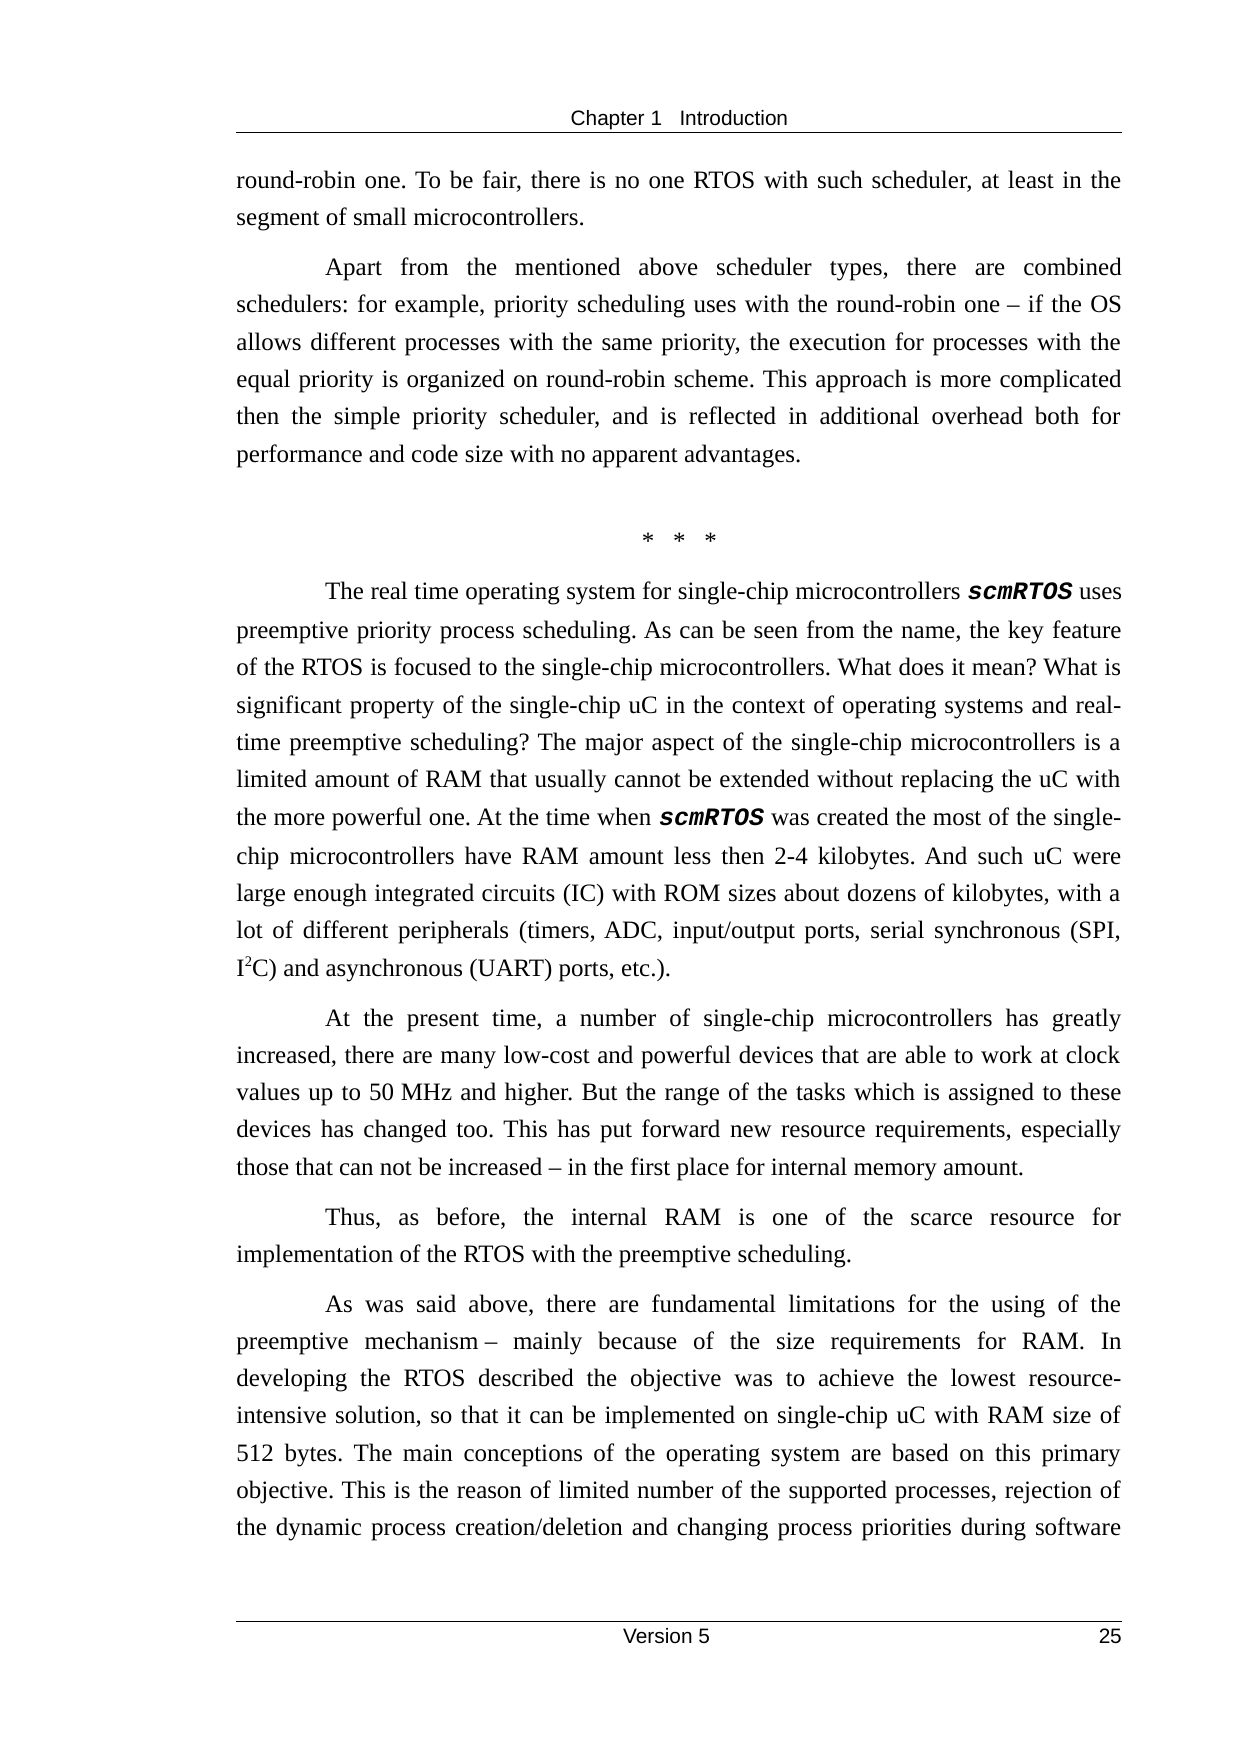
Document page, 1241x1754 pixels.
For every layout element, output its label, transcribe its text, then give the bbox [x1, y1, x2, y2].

text Thus, as before, the internal RAM is one of the scarce resource for implementation of the RTOS with the preemptive scheduling. [236, 1202, 1122, 1268]
text Apart from the mentioned above scheduler types, there are combined schedulers: for example, priority scheduling uses with the round-robin one – if the OS allows different processes with the same priority, the execution for processes with the equal priority is organized on round-robin scheme. This approach is more complicated then the simple priority scheduler, and is reflected in additional overhead both for performance and code size with no apparent advantages. [236, 252, 1122, 467]
text At the present time, a number of single-chip microcontrollers has greatly increased, there are many low-cost and powerful devices that are able to work at clock values up to 50 MHz and higher. But the range of the tasks which is assigned to these devices has changed too. This has put forward new resource requirements, especially those that can not be increased – in the first place for internal memory amount. [236, 1003, 1122, 1181]
text As was said above, there are fundamental limitations for the using of the preemptive mechanism – mainly because of the size requirements for RAM. In developing the RTOS described the objective was to achieve the lowest resource-intensive solution, so that it can be implemented on single-chip uC with RAM size of 512 bytes. The main conceptions of the operating system are based on this primary objective. This is the reason of limited number of the supported processes, rejection of the dynamic process creation/deletion and changing process priorities during software [236, 1289, 1122, 1541]
text The real time operating system for single-chip microcontrollers scmRTOS uses preemptive priority process scheduling. As can be seen from the name, the key feature of the RTOS is focused to the single-chip microcontrollers. What does it mean? What is significant property of the single-chip uC in the context of operating systems and real-time preemptive scheduling? The major aspect of the single-chip microcontrollers is a limited amount of RAM that usually cannot be extended without replacing the uC with the more powerful one. At the time when scmRTOS was created the most of the single-chip microcontrollers have RAM amount less then 2-4 kilobytes. And such uC were large enough integrated circuits (IC) with ROM sizes about dozens of kilobytes, with a lot of different peripherals (timers, ADC, input/output ports, serial synchronous (SPI, I2C) and asynchronous (UART) ports, etc.). [236, 576, 1122, 982]
text * * * [236, 526, 1122, 555]
text round-robin one. To be fair, there is no one RTOS with such scheduler, at least in the segment of small microcontrollers. [236, 165, 1122, 231]
